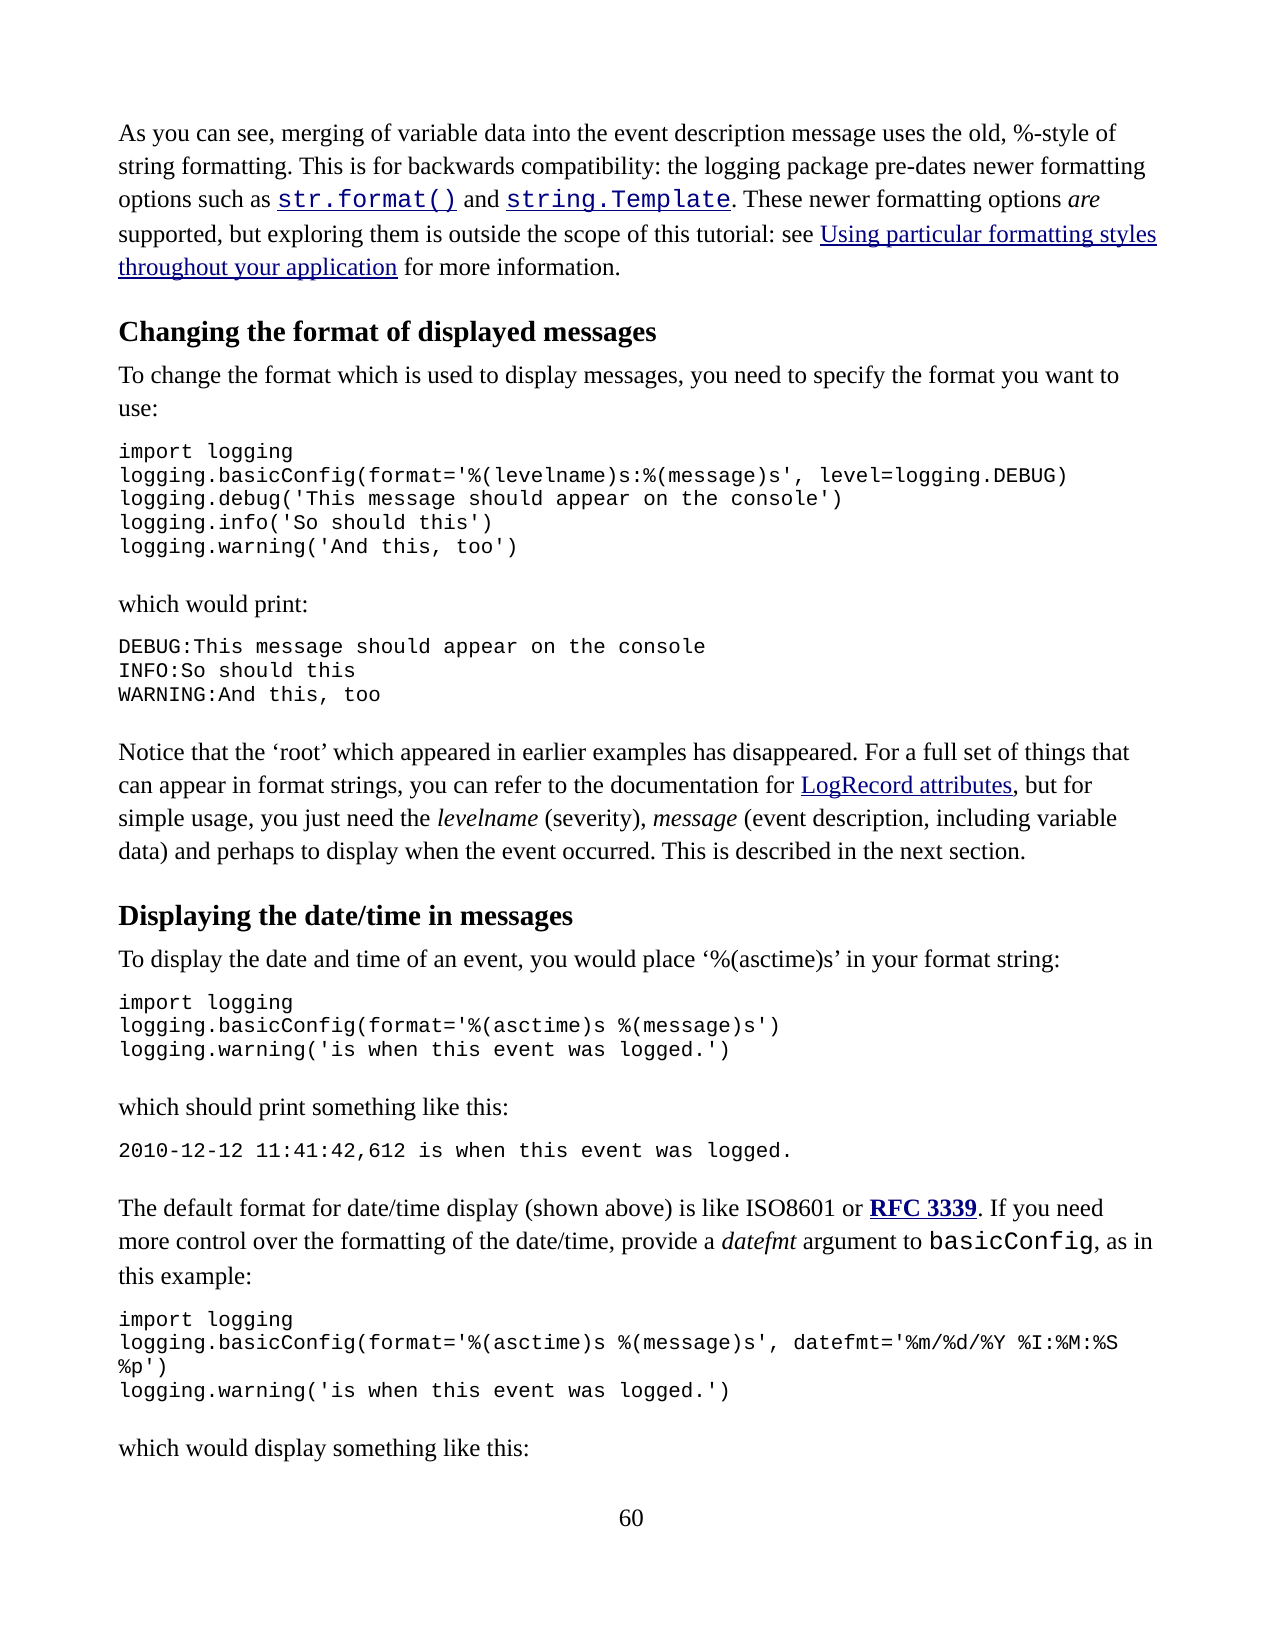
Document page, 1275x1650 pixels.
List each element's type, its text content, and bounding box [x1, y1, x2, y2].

text import logging [118, 992, 1157, 1015]
text As you can see, merging of variable data into the event description message uses the old, %-style of string formatting. This is for backwards compatibility: the logging package pre-dates newer formatting options such as str.format() and string.Template. These newer formatting options are supported, but exploring them is outside the scope of this tutorial: see Using particular formatting styles throughout your application for more information. [118, 118, 1157, 281]
text logging.debug('This message should appear on the console') [118, 488, 1157, 512]
text logging.info('So should this') [118, 512, 1157, 536]
text WARNING:And this, too [118, 684, 1157, 707]
text logging.warning('is when this event was logged.') [118, 1379, 1157, 1403]
text which would print: [118, 589, 1157, 618]
text 2010-12-12 11:41:42,612 is when this event was logged. [118, 1140, 1157, 1163]
text The default format for date/time display (shown above) is like ISO8601 or RFC 3339. If you need more control over the formatting of the date/time, provide a datefmt argument to basicConfig, as in this example: [118, 1193, 1157, 1290]
text import logging [118, 441, 1157, 465]
text which would display something like this: [118, 1433, 1157, 1461]
text To change the format which is used to display messages, you need to specify the format you want to use: [118, 361, 1157, 422]
text To display the date and time of an event, you would place ‘%(asctime)s’ in your format string: [118, 944, 1157, 973]
text import logging [118, 1309, 1157, 1332]
subtitle Displaying the date/time in messages [118, 898, 1157, 932]
text logging.warning('And this, too') [118, 536, 1157, 559]
text logging.basicConfig(format='%(asctime)s %(message)s') [118, 1015, 1157, 1039]
text logging.basicConfig(format='%(asctime)s %(message)s', datefmt='%m/%d/%Y %I:%M:%S %p') [118, 1332, 1157, 1379]
text logging.warning('is when this event was logged.') [118, 1039, 1157, 1063]
subtitle Changing the format of displayed messages [118, 314, 1157, 348]
text DEBUG:This message should appear on the console [118, 636, 1157, 660]
text which should print something like this: [118, 1092, 1157, 1121]
text INFO:So should this [118, 660, 1157, 684]
text logging.basicConfig(format='%(levelname)s:%(message)s', level=logging.DEBUG) [118, 465, 1157, 488]
text Notice that the ‘root’ which appeared in earlier examples has disappeared. For a full set of things that can appear in format strings, you can refer to the documentation for LogRecord attributes, but for simple usage, you just need the levelname (severity), message (event description, including variable data) and perhaps to display when the event occurred. This is described in the next section. [118, 737, 1157, 865]
